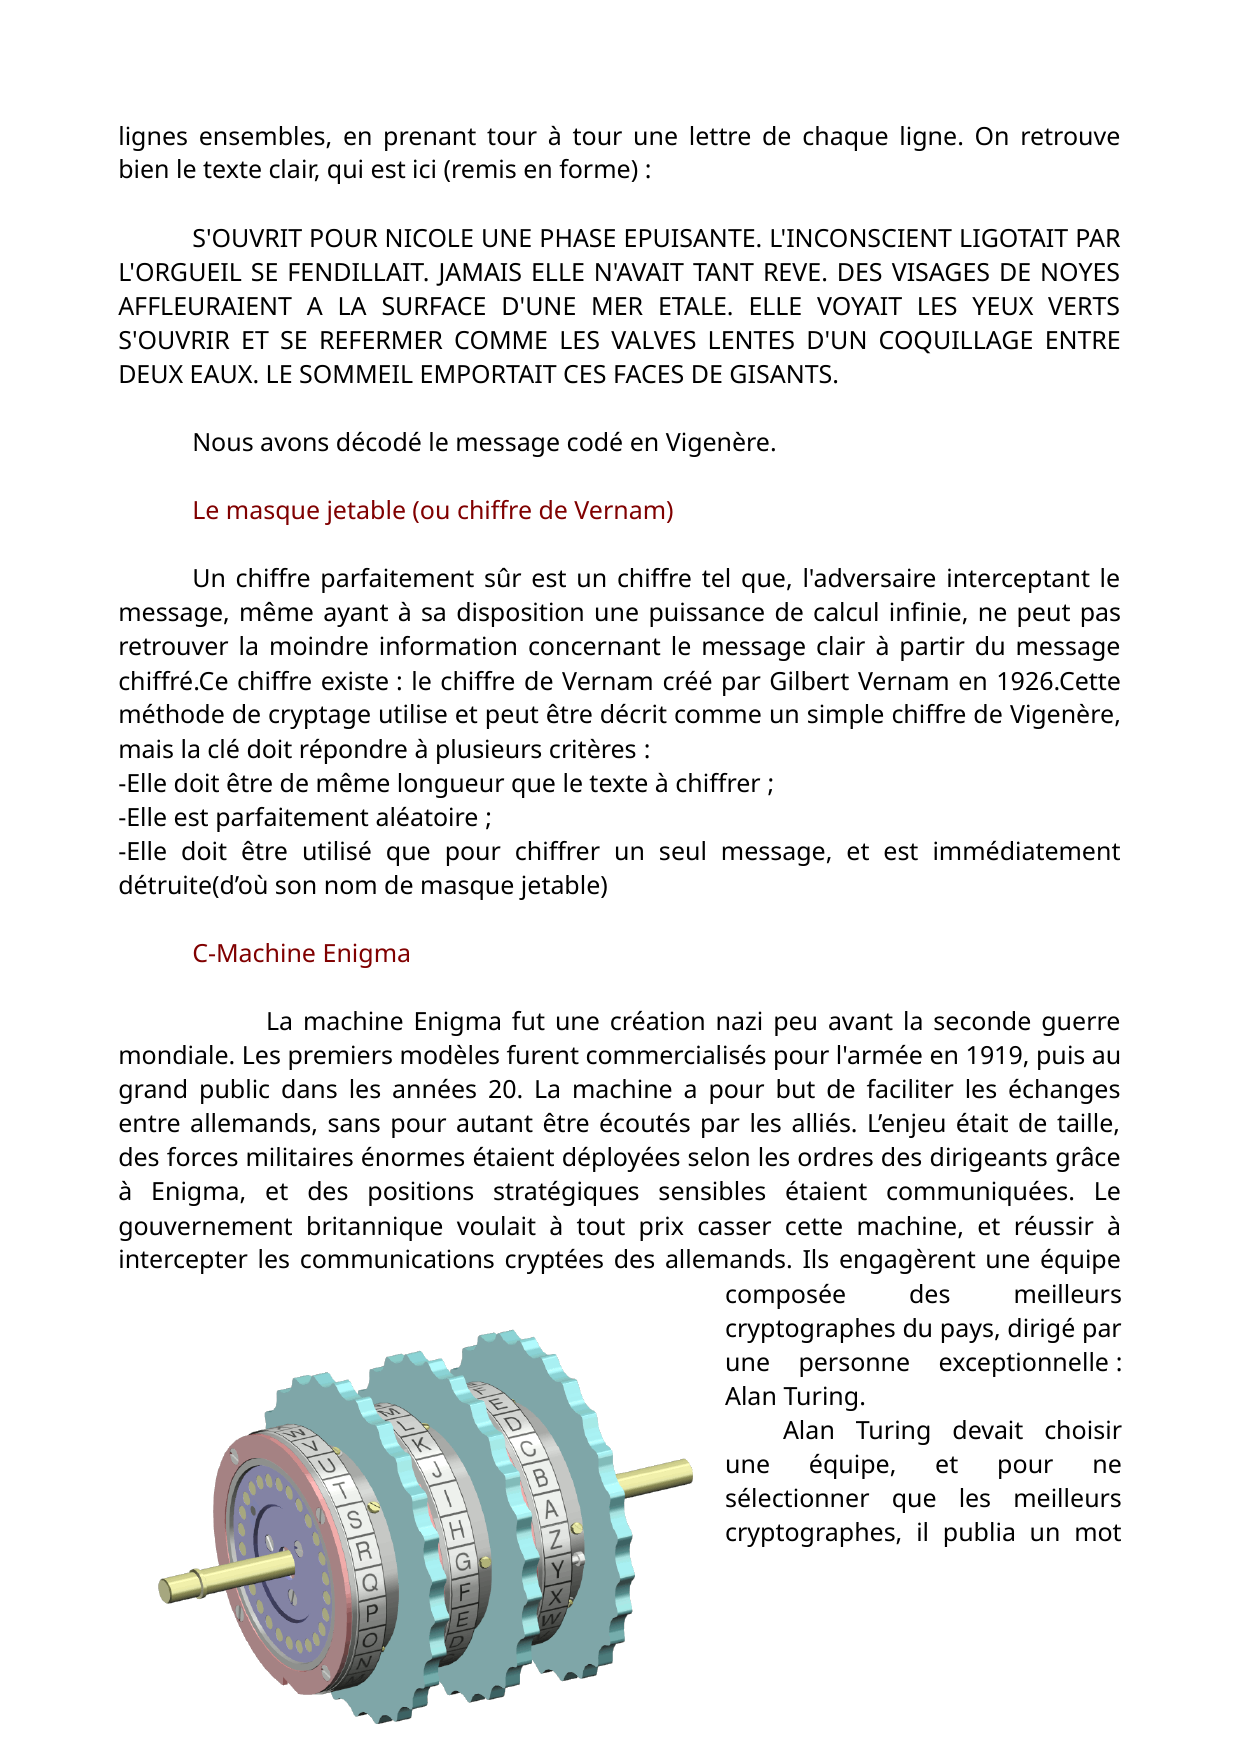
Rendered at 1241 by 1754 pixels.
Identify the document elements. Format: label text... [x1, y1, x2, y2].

text -Elle est parfaitement aléatoire ; [118, 799, 1122, 833]
text -Elle doit être de même longueur que le texte à chiffrer ; [118, 765, 1122, 799]
text Un chiffre parfaitement sûr est un chiffre tel que, l'adversaire interceptant le message, même ayant à sa disposition une puissance de calcul infinie, ne peut pas retrouver la moindre information concernant le message clair à partir du message chiffré.Ce chiffre existe : le chiffre de Vernam créé par Gilbert Vernam en 1926.Cette méthode de cryptage utilise et peut être décrit comme un simple chiffre de Vigenère, mais la clé doit répondre à plusieurs critères : [118, 561, 1122, 765]
picture [122, 1306, 725, 1754]
text C-Machine Enigma [118, 936, 1122, 970]
text lignes ensembles, en prenant tour à tour une lettre de chaque ligne. On retrouve bien le texte clair, qui est ici (remis en forme) : [118, 118, 1122, 186]
text La machine Enigma fut une création nazi peu avant la seconde guerre mondiale. Les premiers modèles furent commercialisés pour l'armée en 1919, puis au grand public dans les années 20. La machine a pour but de faciliter les échanges entre allemands, sans pour autant être écoutés par les alliés. L’enjeu était de taille, des forces militaires énormes étaient déployées selon les ordres des dirigeants grâce à Enigma, et des positions stratégiques sensibles étaient communiquées. Le gouvernement britannique voulait à tout prix casser cette machine, et réussir à intercepter les communications cryptées des allemands. Ils engagèrent une équipe composée des meilleurs cryptographes du pays, dirigé par une personne exceptionnelle : Alan Turing. [118, 1004, 1122, 1412]
text Nous avons décodé le message codé en Vigenère. [118, 425, 1122, 459]
text Alan Turing devait choisir une équipe, et pour ne sélectionner que les meilleurs cryptographes, il publia un mot [725, 1412, 1122, 1549]
text Le masque jetable (ou chiffre de Vernam) [118, 493, 1122, 527]
text -Elle doit être utilisé que pour chiffrer un seul message, et est immédiatement détruite(d’où son nom de masque jetable) [118, 833, 1122, 902]
text S'OUVRIT POUR NICOLE UNE PHASE EPUISANTE. L'INCONSCIENT LIGOTAIT PAR L'ORGUEIL SE FENDILLAIT. JAMAIS ELLE N'AVAIT TANT REVE. DES VISAGES DE NOYES AFFLEURAIENT A LA SURFACE D'UNE MER ETALE. ELLE VOYAIT LES YEUX VERTS S'OUVRIR ET SE REFERMER COMME LES VALVES LENTES D'UN COQUILLAGE ENTRE DEUX EAUX. LE SOMMEIL EMPORTAIT CES FACES DE GISANTS. [118, 220, 1122, 391]
